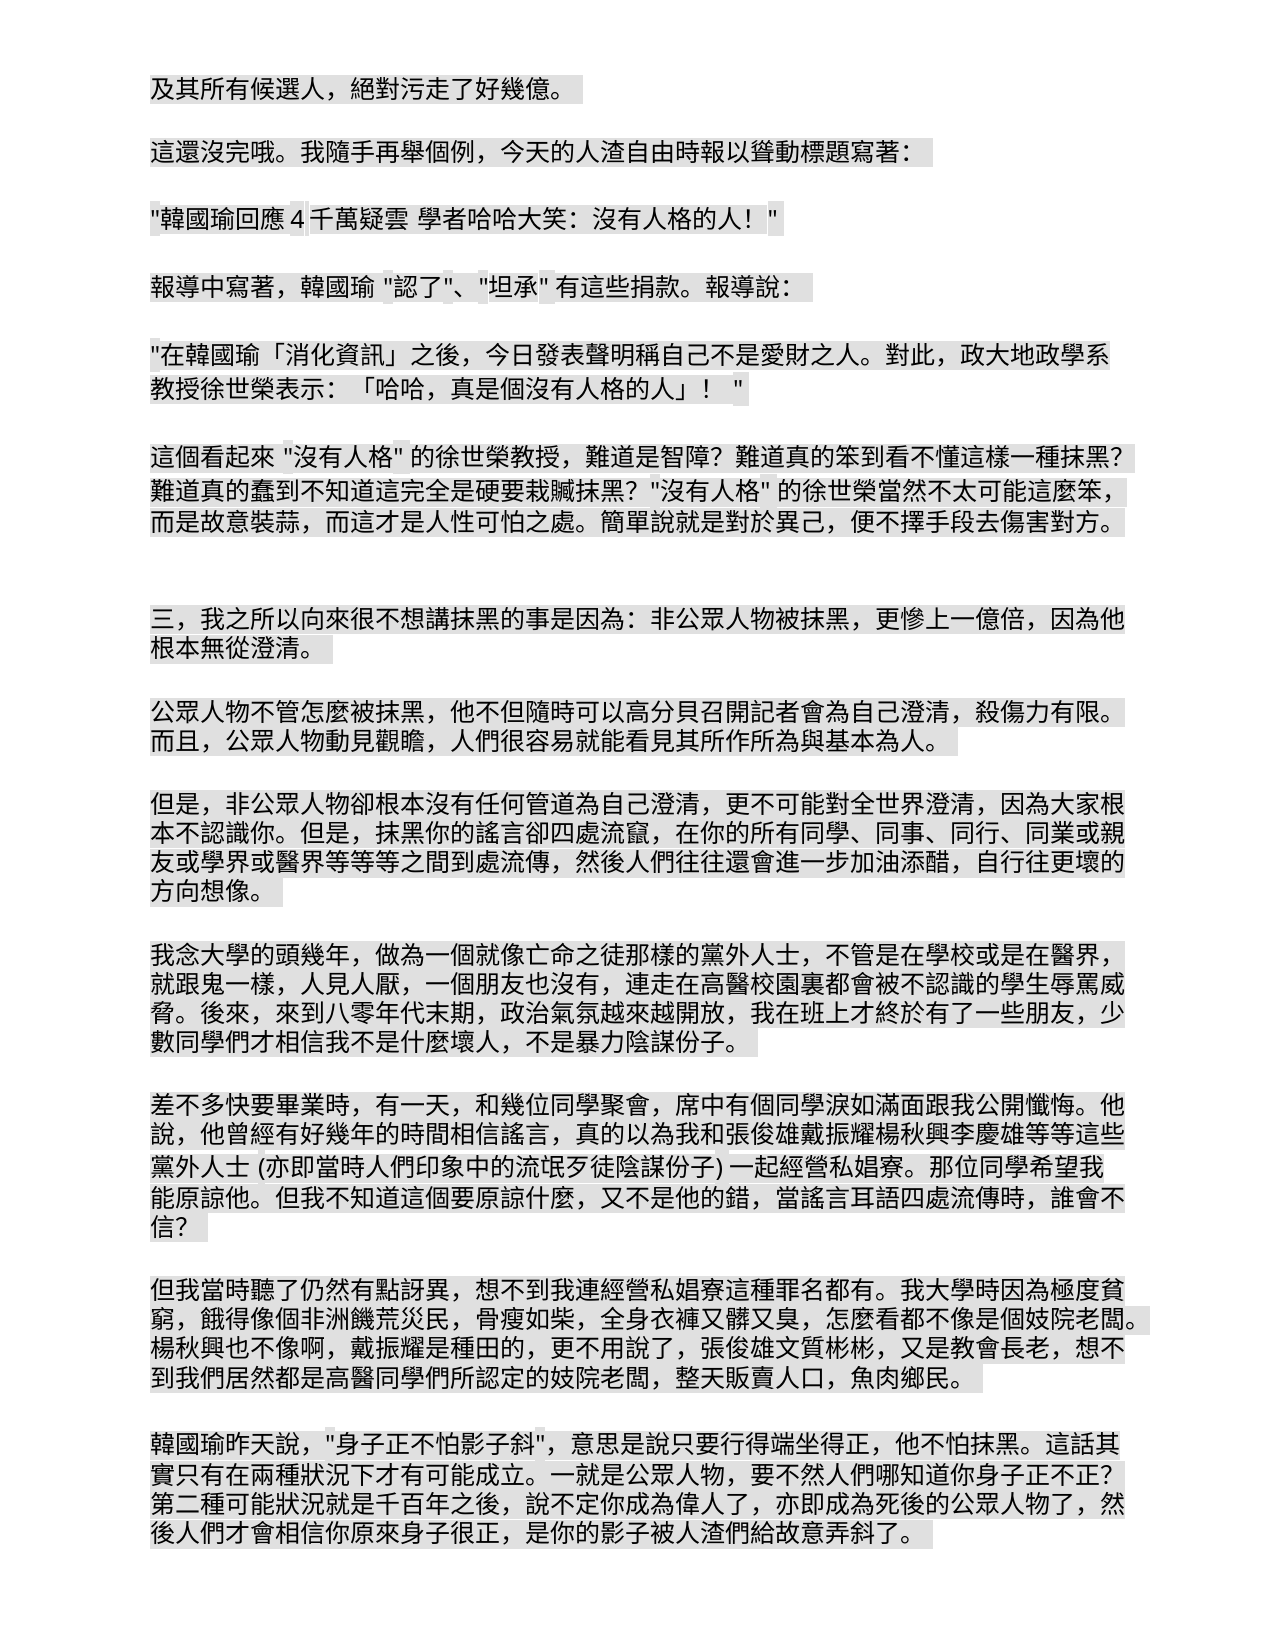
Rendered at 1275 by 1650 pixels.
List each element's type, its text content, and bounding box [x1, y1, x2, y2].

text 卡韓政變(28)：我之所以向來很不想講抹黑的事是因為... 陳真2019. 04. 28. 我向來很不想講抹黑的事。若要講，其實不需要引用旁人的例子，光是引用我自身的受害例子都已成百上千，根本數不清。你能不能體會，一個一身清白的人，卻一生無端飽受無數污名與誤解的極端痛苦？你能不能體會，以那樣一種方式活著，是一種什麼樣的心情？ 我向來很不想講抹黑的事。為什麼呢？原因有幾： 一，因為寫來滿紙污穢，那往往涉及在我看來很深的人性之陰暗。談論那樣一種陰暗與醜陋，是一種很不愉快的感覺。人性的黑暗邪惡與醜陋，真是深不見底。許多時候，還真難以置信人心怎麼會那麼壞。 二，越描越黑。 你不妨想想：比方說，一件你根本沒有做、完全不存在的醜事，但你卻被迫得為自己澄清說我沒有做。當你如此澄清時，你想，是不是會讓人以為八字還真有一撇，以為空穴不來風。 抹黑就是這樣：先潑你一大桶糞水，然後就像韓國瑜說的 "組合拳"，接著就由各方人馬接力組合，或是一個人好幾個帳號、無數種匿名，自我引用糞水內容，加以闡釋與發揚光大。 有的還會假扮白臉說，"唉呀，沒那麼嚴重啦"，"原諒他一回吧"，或是說 "旁人哪能知道一切真相，他自己心知肚明"...等等，或是故意用一些含混曖昧的說法，假裝幫你洗一洗糞水，但保證越洗越入骨，越洗越發臭。 這時候，旁觀者看了心裏就會想說："哦！原來這個人的內心如此齷齪，我原本還以為他是個正人君子咧"，或是 "哦，原來大便確實存在，確實其來有自，真是個偽君子"，另外有些人則是會假裝很開明很寬容地說，"這也沒什麼啦，應該沒有那麼嚴重啦，他畢竟也是個凡人啊，私心難免嘛"。 各位懂我的意思嗎？如果有人說他還是不懂，那其實表示他從未有此遭遇，因此他難以體會，或是根本不想體會。 以韓國瑜被蔡正元所指控的所謂 "收受吳敦義的四千萬" 為例。既然是 "指控"，意思當然是說有著四千萬元的骯髒錢，偷偷進了韓國瑜的口袋。這樣一種抹黑很高段，因為蔡啥小元的並沒有這樣講，但他的話語卻完全指向同樣的語意。 韓國瑜莫名其妙被抹黑，當然很生氣，於是發誓表清白說若有此事，願意辭職下台。 接著，換吳敦義上場 "打臉" 韓國瑜說，"有哦，確有此事！但是金額我不記得了"。 很惡毒吧，各位聽懂這裏頭的陰險嗎？ 吳敦義是黨主席，請問天底下哪個黨主席不用為黨以及為黨之候選人募款？吳敦義卻在蔡正元指控韓國瑜的當下，故意說 "有哦，確有此事哦"，說他曾經介紹高雄的企業家捐款給韓國瑜。 但是，請問這樣的事有何特別、有何意義可言？這不就是黨主席的日常作業嗎？巴勒網的很多捐款人是我的好朋友，我能故意曖曖昧昧地說我有拿十幾萬給 (負責管理巴勒網財務的) 良哲哦、然後指控良哲拿了我十幾萬嗎？ 各位應該聽懂這些話語的差別吧。如果不懂，那你一定是在故意裝蒜。明明是一件絲毫沒有任何意義的正常事情，卻能透過種種曖眛修辭，製造出一種韓國瑜私下污錢或貪財的印象和指控。這樣一種居心，這樣一種心機，如果這不叫做人渣，什麼是人渣？ 這還沒完哦，接著，換柯文哲接力。任何一個人，除非是智能不足，否則不可能不清楚這樣一種指控之荒唐與莫名其妙。但是，柯文哲卻故意對外說，"不可能只有四千萬啦，我選舉選過兩次，絕對不止啦"，意思是說韓國瑜汙走 "更多" 的錢，製造出這樣一種韓國瑜醜事被拆穿的印象，因此媒體報導說柯文哲 "諷刺" 韓國瑜 "絕對拿更多"。 所有這些接力抹黑都是透過媒體之大幅報導。然後，換民進黨接手，一個叫王耗啥小宇的小癟三政客，進一步指控。綠媒大標題寫著："綠委爆料：韓國瑜取走2677萬"。不明就裏的人看了標題，是不是更進一步會對韓國瑜更不齒，原來四千萬的捐款被他污走了2677萬！！連實際金額都被逮到了。 可是，這些錢明明是選舉補助款，每得到一張票，就能領到多少官方補助。每個政黨通常都會有一套規範來決定如何使用這筆錢。依照這些人渣綠委的指控邏集輯，那麼，人渣黨及其所有候選人，絕對污走了好幾億。 這還沒完哦。我隨手再舉個例，今天的人渣自由時報以聳動標題寫著： "韓國瑜回應4千萬疑雲 學者哈哈大笑：沒有人格的人！" 報導中寫著，韓國瑜 "認了"、"坦承" 有這些捐款。報導說： "在韓國瑜「消化資訊」之後，今日發表聲明稱自己不是愛財之人。對此，政大地政學系教授徐世榮表示：「哈哈，真是個沒有人格的人」！ " 這個看起來 "沒有人格" 的徐世榮教授，難道是智障？難道真的笨到看不懂這樣一種抹黑？難道真的蠢到不知道這完全是硬要栽贓抹黑？"沒有人格" 的徐世榮當然不太可能這麼笨，而是故意裝蒜，而這才是人性可怕之處。簡單說就是對於異己，便不擇手段去傷害對方。 三，我之所以向來很不想講抹黑的事是因為：非公眾人物被抹黑，更慘上一億倍，因為他根本無從澄清。 公眾人物不管怎麼被抹黑，他不但隨時可以高分貝召開記者會為自己澄清，殺傷力有限。而且，公眾人物動見觀瞻，人們很容易就能看見其所作所為與基本為人。 但是，非公眾人物卻根本沒有任何管道為自己澄清，更不可能對全世界澄清，因為大家根本不認識你。但是，抹黑你的謠言卻四處流竄，在你的所有同學、同事、同行、同業或親友或學界或醫界等等等之間到處流傳，然後人們往往還會進一步加油添醋，自行往更壞的方向想像。 我念大學的頭幾年，做為一個就像亡命之徒那樣的黨外人士，不管是在學校或是在醫界，就跟鬼一樣，人見人厭，一個朋友也沒有，連走在高醫校園裏都會被不認識的學生辱罵威脅。後來，來到八零年代末期，政治氣氛越來越開放，我在班上才終於有了一些朋友，少數同學們才相信我不是什麼壞人，不是暴力陰謀份子。 差不多快要畢業時，有一天，和幾位同學聚會，席中有個同學淚如滿面跟我公開懺悔。他說，他曾經有好幾年的時間相信謠言，真的以為我和張俊雄戴振耀楊秋興李慶雄等等這些黨外人士 (亦即當時人們印象中的流氓歹徒陰謀份子) 一起經營私娼寮。那位同學希望我能原諒他。但我不知道這個要原諒什麼，又不是他的錯，當謠言耳語四處流傳時，誰會不信？ 但我當時聽了仍然有點訝異，想不到我連經營私娼寮這種罪名都有。我大學時因為極度貧窮，餓得像個非洲饑荒災民，骨瘦如柴，全身衣褲又髒又臭，怎麼看都不像是個妓院老闆。楊秋興也不像啊，戴振耀是種田的，更不用說了，張俊雄文質彬彬，又是教會長老，想不到我們居然都是高醫同學們所認定的妓院老闆，整天販賣人口，魚肉鄉民。 韓國瑜昨天說，"身子正不怕影子斜"，意思是說只要行得端坐得正，他不怕抹黑。這話其實只有在兩種狀況下才有可能成立。一就是公眾人物，要不然人們哪知道你身子正不正？第二種可能狀況就是千百年之後，說不定你成為偉人了，亦即成為死後的公眾人物了，然後人們才會相信你原來身子很正，是你的影子被人渣們給故意弄斜了。 我記得大約是1990-1991年時，我在林口長庚工作。林義雄當時遊學返台，送我一本書叫做 "去國懷鄉"。有一天，我在醫師辦公室讀這本書，一個醫師同事路過看見了，很不屑地丟下一句話說："你怎麼在看這種人寫的書？" 我反問他說，"林義雄是哪一種人？" 他很不耐煩地大聲回嗆說，"不就是地痞流氓嗎！" 我一聽，只能啞口無言。 我要說的是，你看，林義雄當時雖非家喻戶曉的公眾人物，但他至少是黨外運動中最受人尊崇的一位人格者，但你看，謠言的力量，居然可以讓他變成一個 "地痞流氓"。 四，我之所以向來很不想講抹黑的事是因為人性總是喜歡聽信他人之謠言。因此，如 "二" 所述，越描只會越黑，特別是當你是一個非公眾人物時，沒有幾個人會完全拒斥謠言與耳語，人們肯定會以為空穴不來風，他無法相信謠言往往就是那樣離譜而荒唐，完全就是空穴來風。 人們之容易輕信謠言是因為他們根本不認識你，哪知道你為人如何？再加上人心總是喜歡傳播有關他人之謠言，甚至進一步渲染。 五，我之所以向來很不想講抹黑的事是因為雞同鴨講。除非你親身經歷，否則你恐怕很難體會(其實應該說是根本不想體會) 受害者的痛苦。 我總有著這樣一種疑問： 你能不能體會，一個一身清白的人，卻一生無端飽受無數污名與誤解的極端痛苦？你能不能體會，以那樣一種方式活著，是一種什麼樣的心情？ [150, 75, 1125, 1549]
